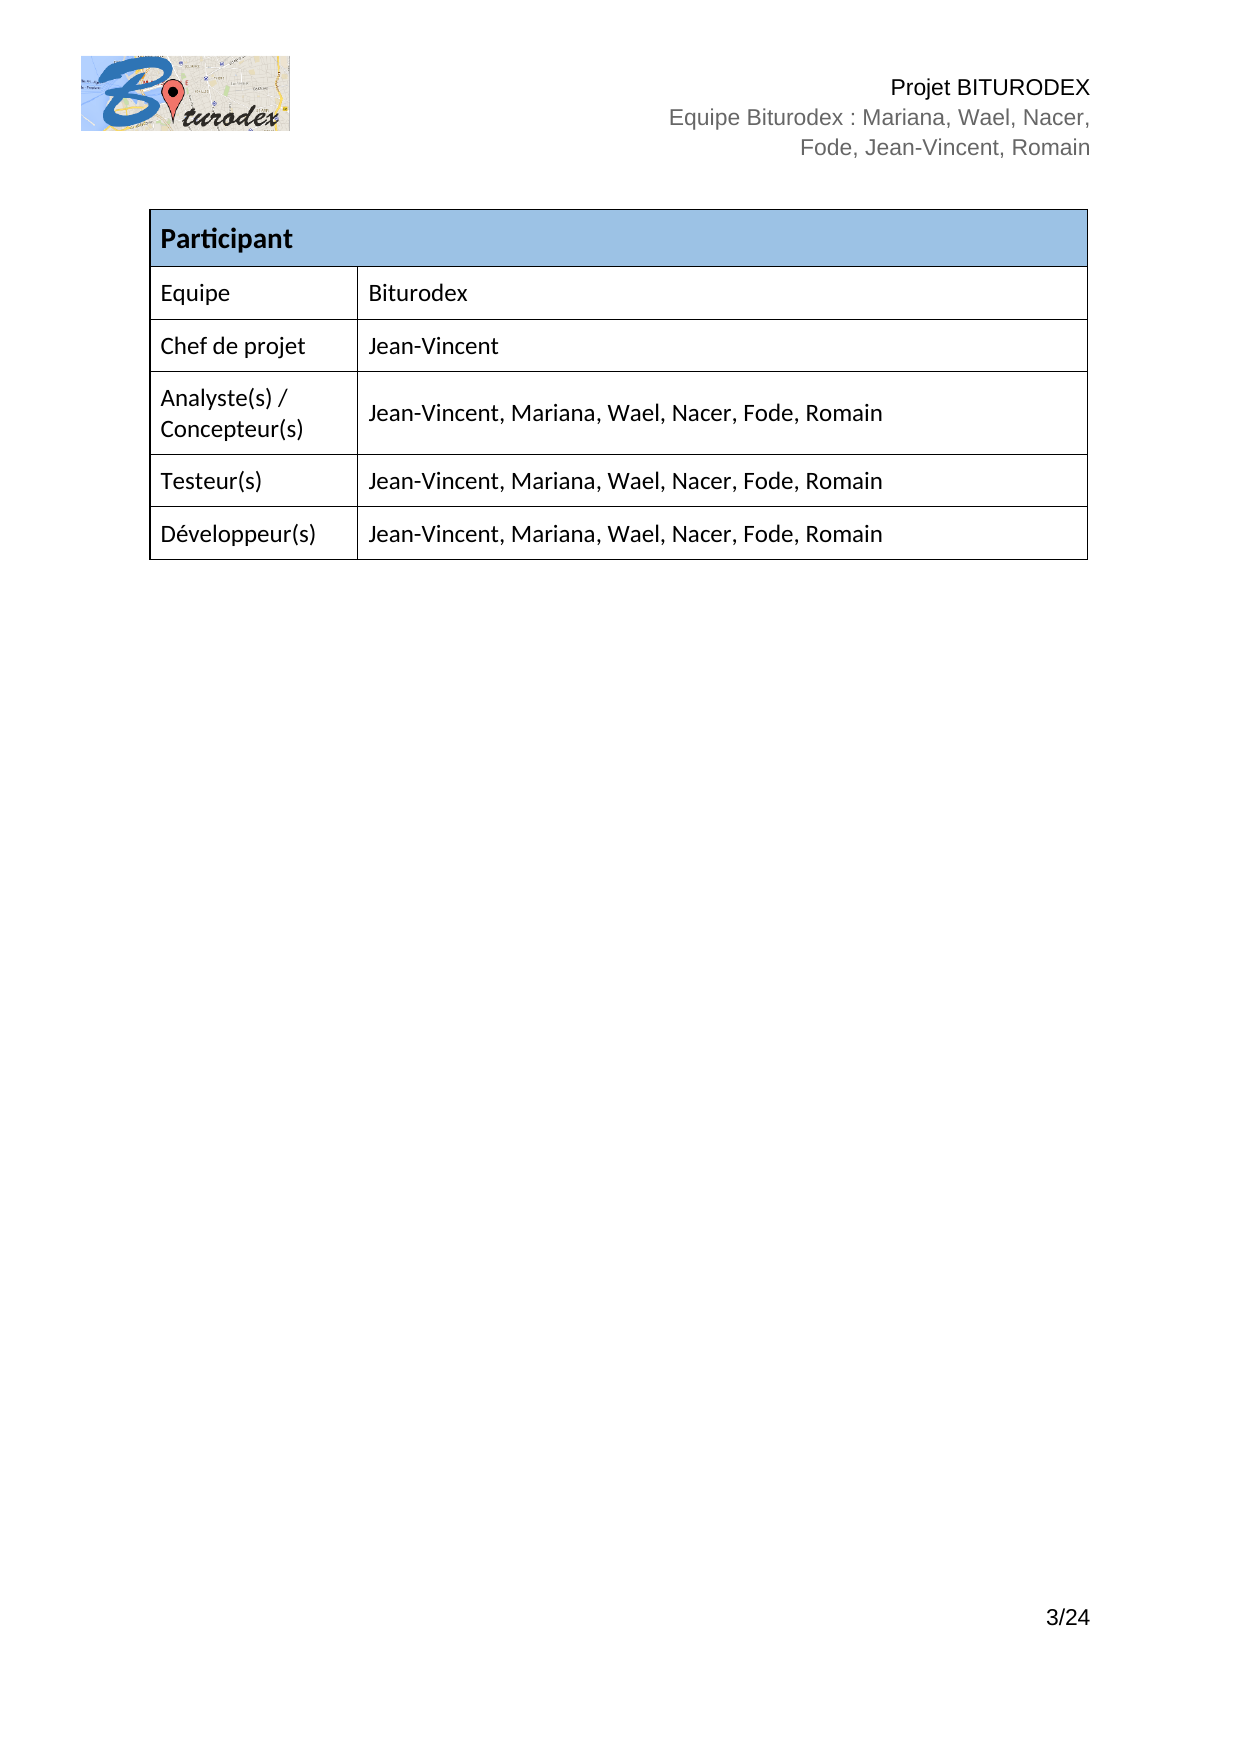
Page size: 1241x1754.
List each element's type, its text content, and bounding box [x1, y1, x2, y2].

table_cell Equipe [151, 267, 357, 318]
table_header Participant [151, 210, 1087, 266]
table_cell Jean-Vincent, Mariana, Wael, Nacer, Fode, Romain [358, 455, 1087, 506]
table_cell Développeur(s) [151, 507, 357, 559]
table_cell Jean-Vincent, Mariana, Wael, Nacer, Fode, Romain [358, 372, 1087, 454]
table_cell Chef de projet [151, 320, 357, 371]
table_cell Testeur(s) [151, 455, 357, 506]
table_cell Analyste(s) / Concepteur(s) [151, 372, 357, 454]
table_cell Jean-Vincent, Mariana, Wael, Nacer, Fode, Romain [358, 507, 1087, 559]
table_cell Biturodex [358, 267, 1087, 318]
table_cell Jean-Vincent [358, 320, 1087, 371]
